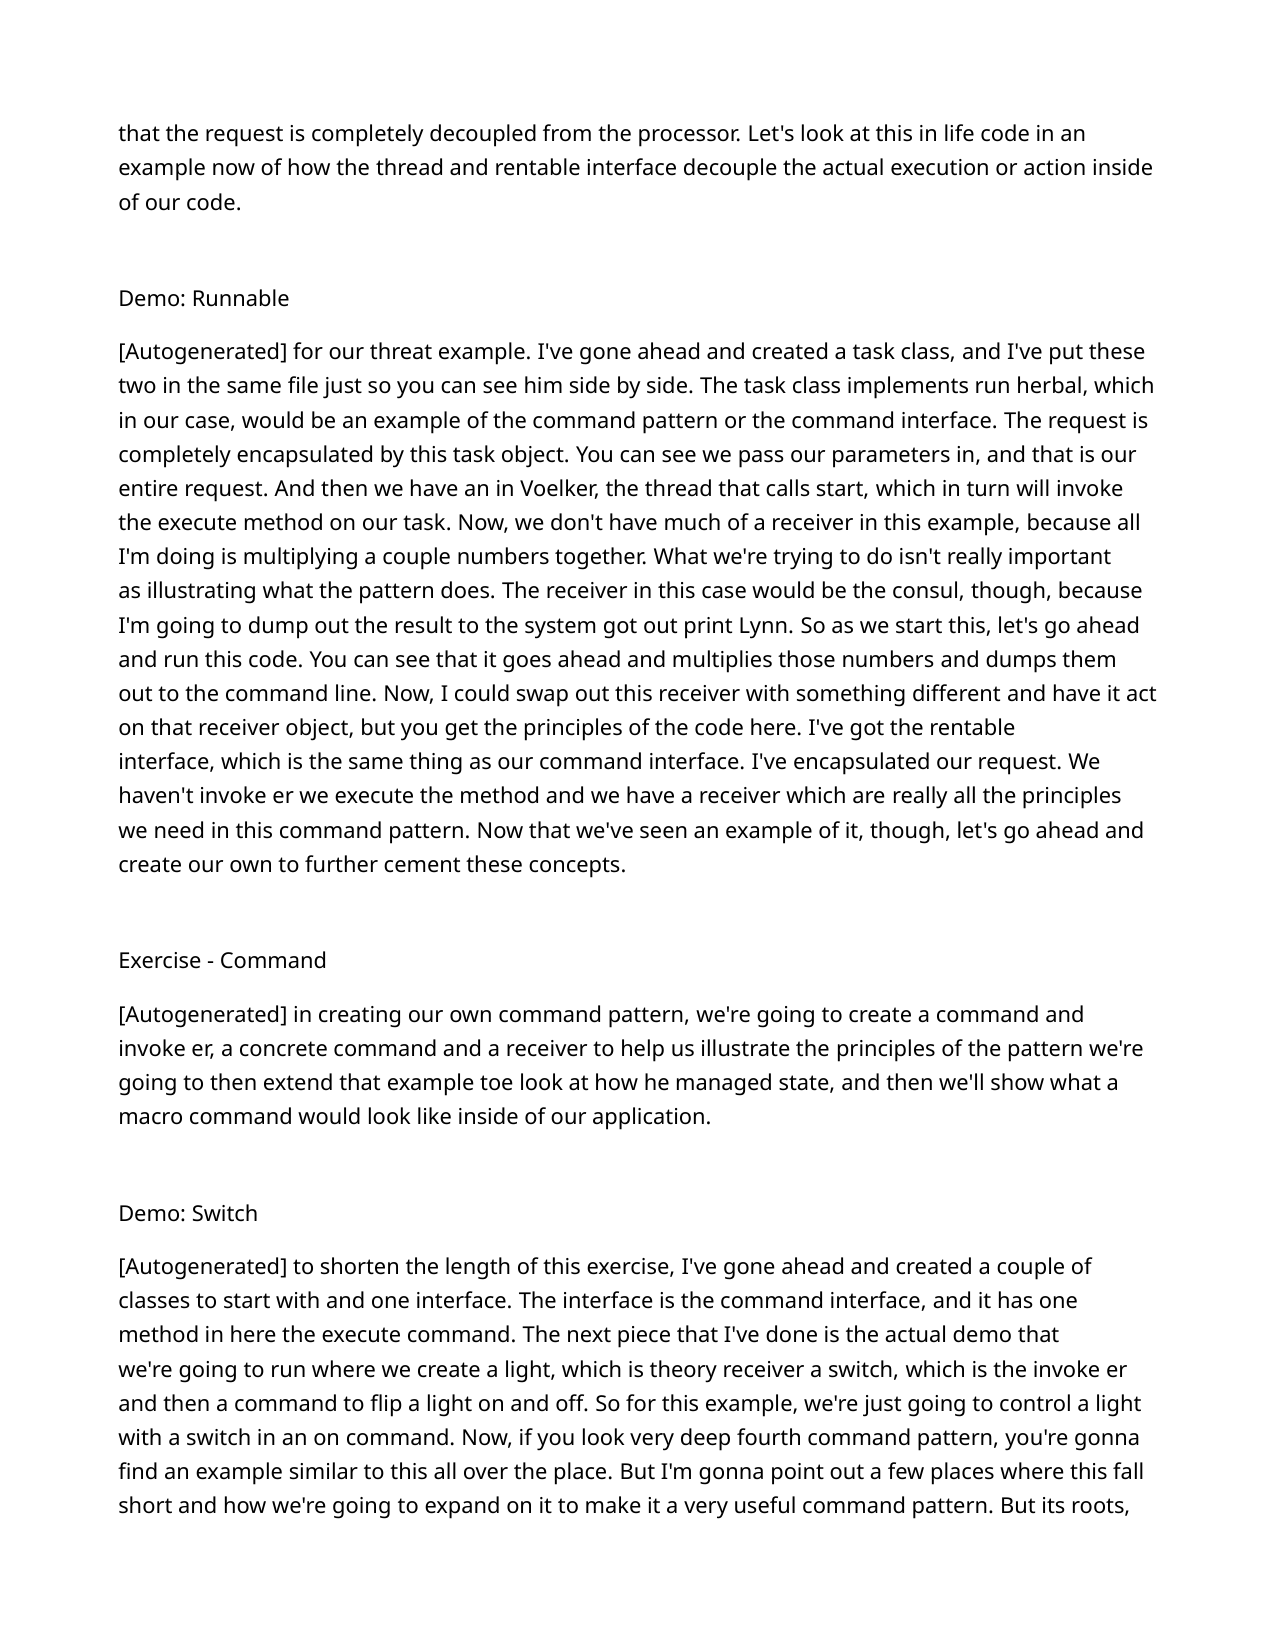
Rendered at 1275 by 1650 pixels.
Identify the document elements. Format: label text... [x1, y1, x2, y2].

text that the request is completely decoupled from the processor. Let's look at this in life code in an example now of how the thread and rentable interface decouple the actual execution or action inside of our code. [118, 118, 1157, 216]
subtitle Demo: Runnable [118, 283, 1157, 313]
text [Autogenerated] for our threat example. I've gone ahead and created a task class, and I've put these two in the same file just so you can see him side by side. The task class implements run herbal, which in our case, would be an example of the command pattern or the command interface. The request is completely encapsulated by this task object. You can see we pass our parameters in, and that is our entire request. And then we have an in Voelker, the thread that calls start, which in turn will invoke the execute method on our task. Now, we don't have much of a receiver in this example, because all I'm doing is multiplying a couple numbers together. What we're trying to do isn't really important as illustrating what the pattern does. The receiver in this case would be the consul, though, because I'm going to dump out the result to the system got out print Lynn. So as we start this, let's go ahead and run this code. You can see that it goes ahead and multiplies those numbers and dumps them out to the command line. Now, I could swap out this receiver with something different and have it act on that receiver object, but you get the principles of the code here. I've got the rentable interface, which is the same thing as our command interface. I've encapsulated our request. We haven't invoke er we execute the method and we have a receiver which are really all the principles we need in this command pattern. Now that we've seen an example of it, though, let's go ahead and create our own to further cement these concepts. [118, 336, 1157, 879]
subtitle Exercise - Command [118, 946, 1157, 975]
text [Autogenerated] to shorten the length of this exercise, I've gone ahead and created a couple of classes to start with and one interface. The interface is the command interface, and it has one method in here the execute command. The next piece that I've done is the actual demo that we're going to run where we create a light, which is theory receiver a switch, which is the invoke er and then a command to flip a light on and off. So for this example, we're just going to control a light with a switch in an on command. Now, if you look very deep fourth command pattern, you're gonna find an example similar to this all over the place. But I'm gonna point out a few places where this fall short and how we're going to expand on it to make it a very useful command pattern. But its roots, [118, 1251, 1157, 1520]
text [Autogenerated] in creating our own command pattern, we're going to create a command and invoke er, a concrete command and a receiver to help us illustrate the principles of the pattern we're going to then extend that example toe look at how he managed state, and then we'll show what a macro command would look like inside of our application. [118, 999, 1157, 1131]
subtitle Demo: Switch [118, 1198, 1157, 1228]
